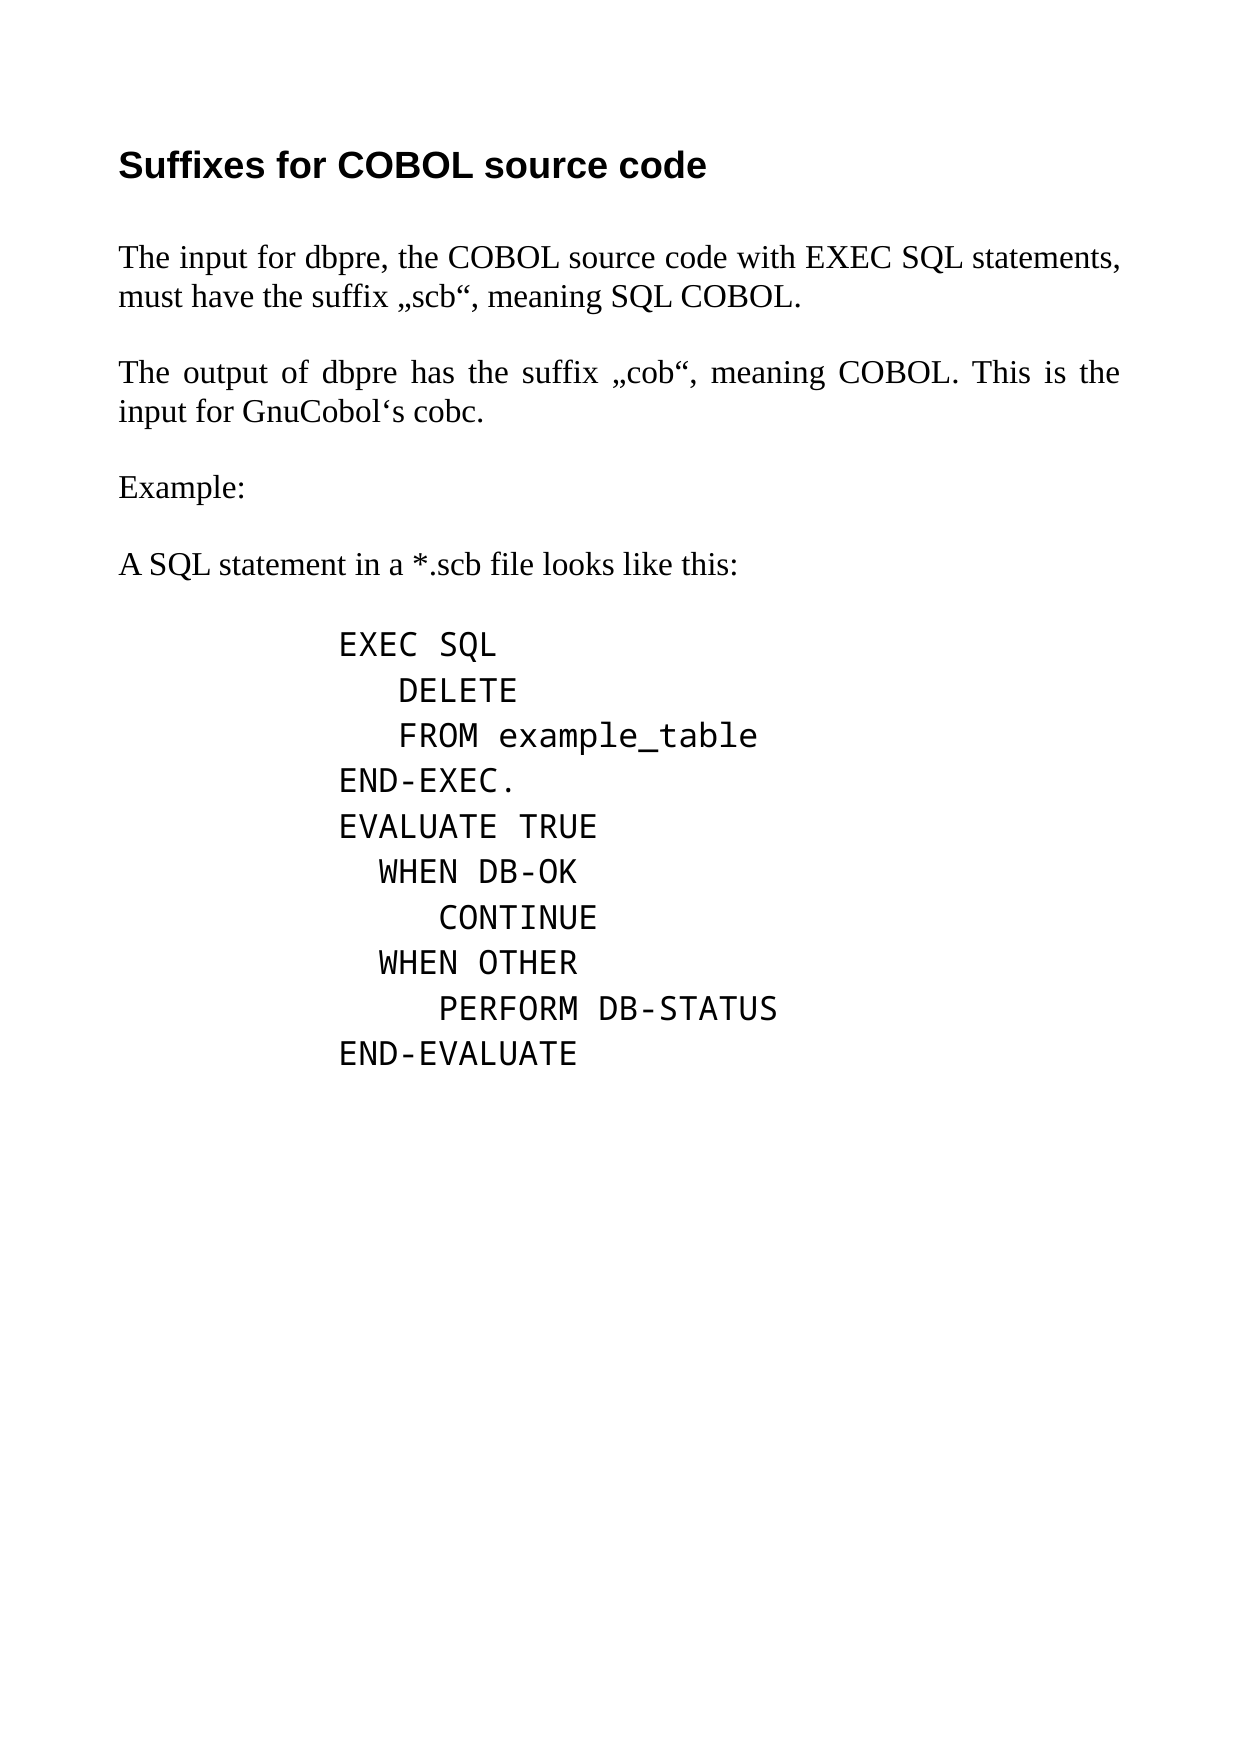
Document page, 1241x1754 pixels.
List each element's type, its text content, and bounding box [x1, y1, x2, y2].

text WHEN DB-OK [118, 848, 1122, 893]
text EXEC SQL [118, 621, 1122, 666]
subtitle Suffixes for COBOL source code [118, 143, 1122, 187]
text PERFORM DB-STATUS [118, 984, 1122, 1030]
text The output of dbpre has the suffix „cob“, meaning COBOL. This is the input for GnuCobol‘s cobc. [118, 353, 1122, 429]
text END-EVALUATE [118, 1030, 1122, 1075]
text FROM example_table [118, 712, 1122, 757]
text CONTINUE [118, 893, 1122, 939]
text The input for dbpre, the COBOL source code with EXEC SQL statements, must have the suffix „scb“, meaning SQL COBOL. [118, 238, 1122, 314]
text WHEN OTHER [118, 939, 1122, 984]
text Example: [118, 468, 1122, 506]
text DELETE [118, 666, 1122, 712]
text EVALUATE TRUE [118, 803, 1122, 848]
text END-EXEC. [118, 757, 1122, 803]
text A SQL statement in a *.scb file looks like this: [118, 544, 1122, 583]
